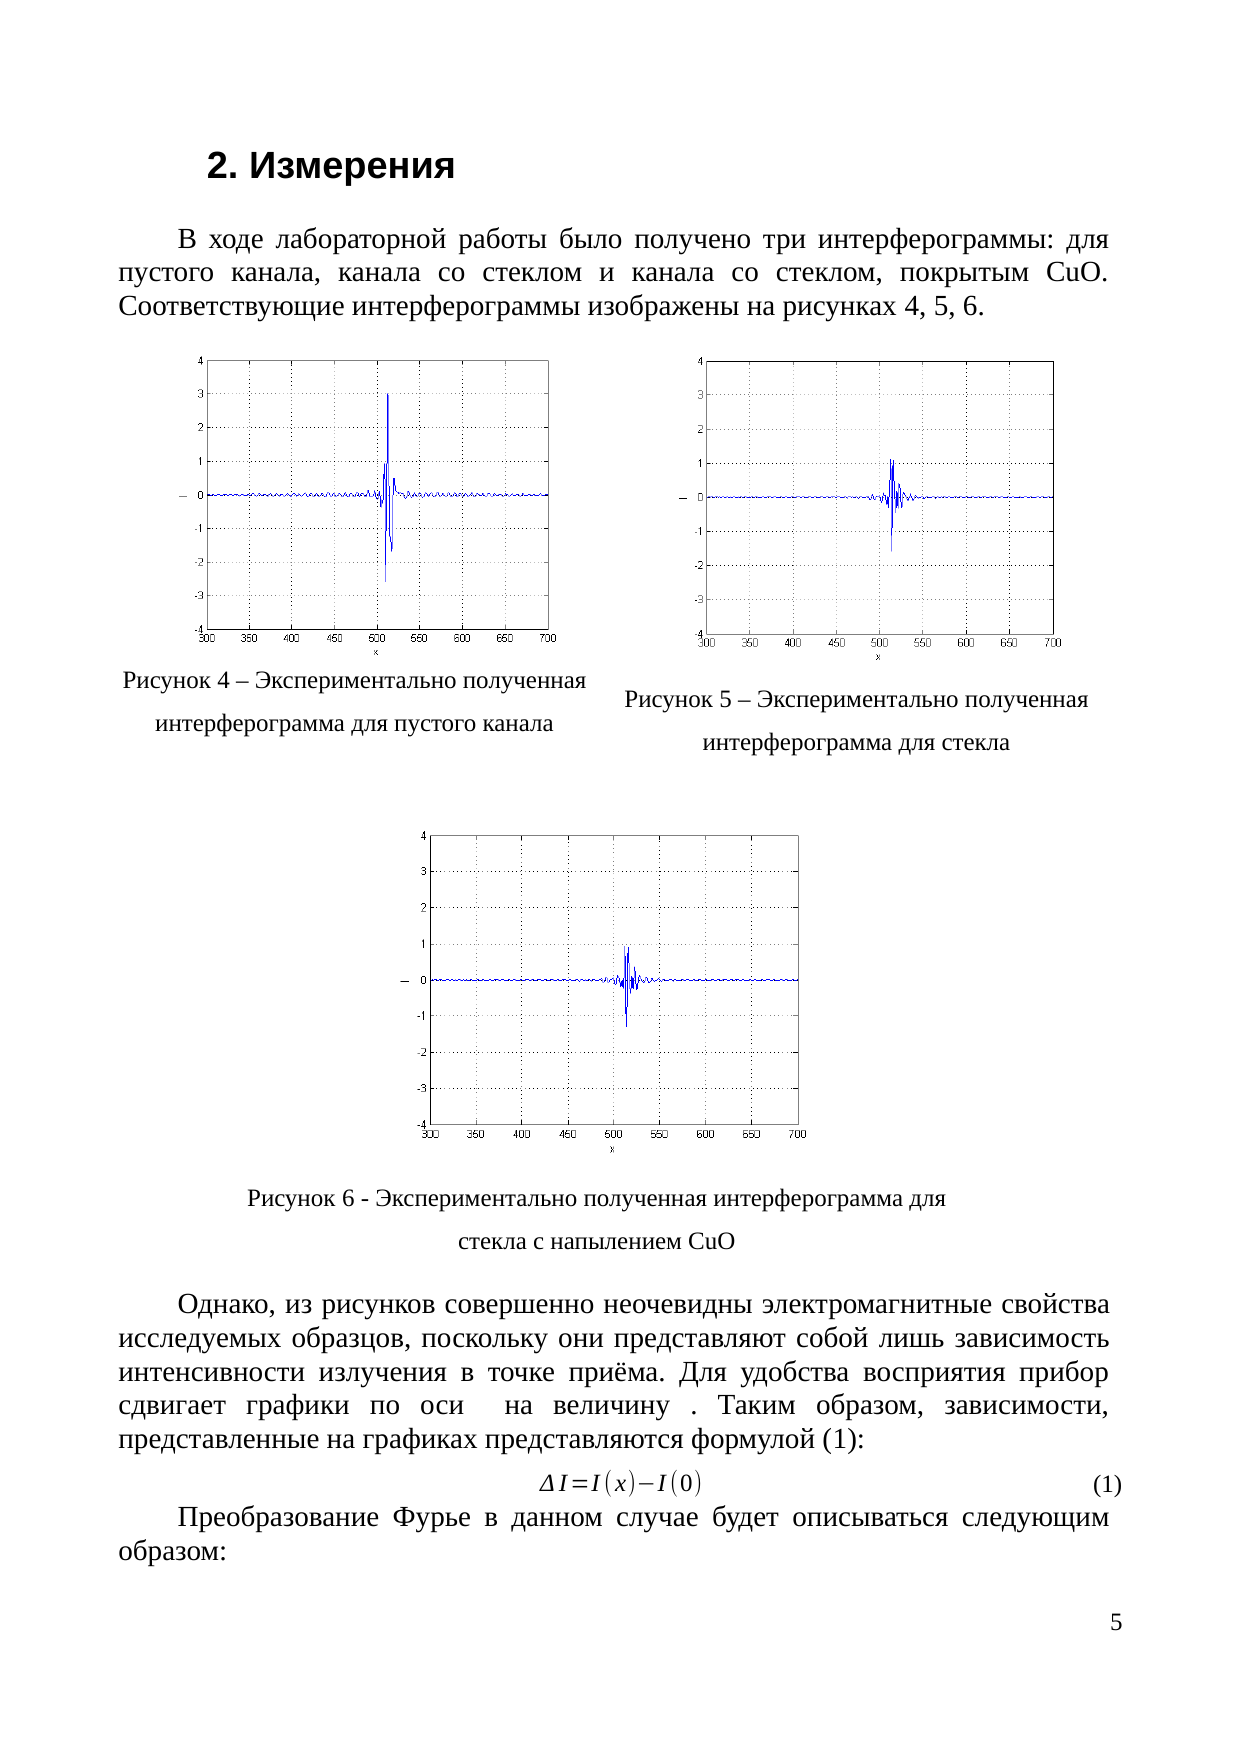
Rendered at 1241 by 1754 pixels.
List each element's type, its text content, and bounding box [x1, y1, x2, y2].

picture [648, 336, 1095, 670]
text В ходе лабораторной работы было получено три интерферограммы: для пустого канала, канала со стеклом и канала со стеклом, покрытым CuO. Соответствующие интерферограммы изображены на рисунках 4, 5, 6. [118, 221, 1110, 321]
picture [149, 336, 589, 665]
subtitle Измерения [148, 143, 1093, 187]
table_header Рисунок 4 – Экспериментально полученная интерферограмма для пустого канала [118, 336, 620, 808]
table_header Рисунок 5 – Экспериментально полученная интерферограмма для стекла [620, 336, 1122, 808]
picture [368, 808, 842, 1163]
text (1) [118, 1469, 1122, 1499]
text Преобразование Фурье в данном случае будет описываться следующим образом: [118, 1499, 1110, 1566]
text Рисунок 6 - Экспериментально полученная интерферограмма для стекла с напылением CuO [242, 1183, 951, 1254]
text Однако, из рисунков совершенно неочевидны электромагнитные свойства исследуемых образцов, поскольку они представляют собой лишь зависимость интенсивности излучения в точке приёма. Для удобства восприятия прибор сдвигает графики по оси на величину . Таким образом, зависимости, представленные на графиках представляются формулой (1): [118, 1287, 1110, 1454]
